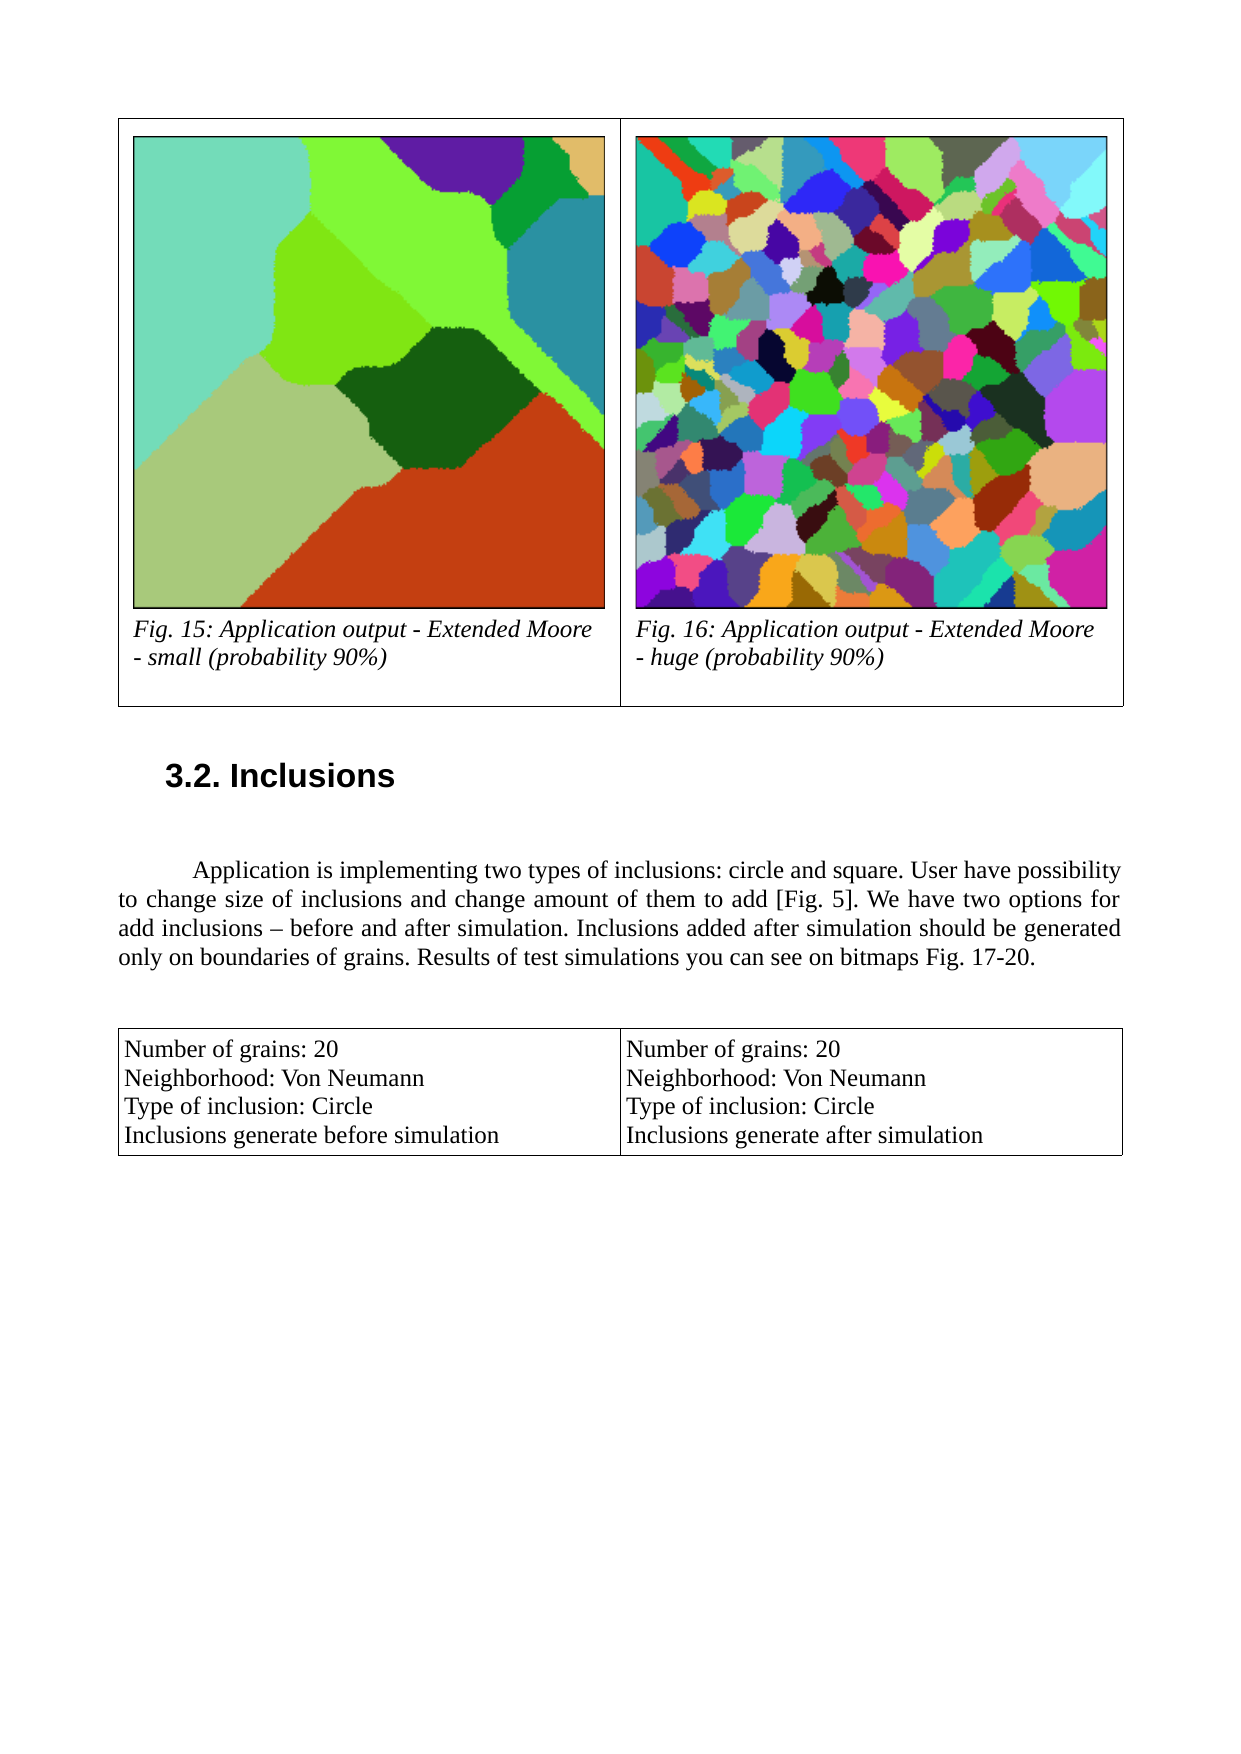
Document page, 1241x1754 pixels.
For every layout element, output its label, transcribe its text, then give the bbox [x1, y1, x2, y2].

picture [635, 136, 1108, 609]
table_cell [621, 119, 1123, 706]
table_header Number of grains: 20 Neighborhood: Von Neumann Type of inclusion: Circle Inclusions generate after simulation [621, 1029, 1122, 1155]
table_header Number of grains: 20 Neighborhood: Von Neumann Type of inclusion: Circle Inclusions generate before simulation [119, 1029, 620, 1155]
text Application is implementing two types of inclusions: circle and square. User have possibility to change size of inclusions and change amount of them to add [Fig. 5]. We have two options for add inclusions – before and after simulation. Inclusions added after simulation should be generated only on boundaries of grains. Results of test simulations you can see on bitmaps Fig. 17-20. [118, 856, 1122, 971]
table_cell [119, 119, 620, 706]
subtitle Inclusions [156, 755, 1122, 794]
picture [133, 136, 605, 609]
